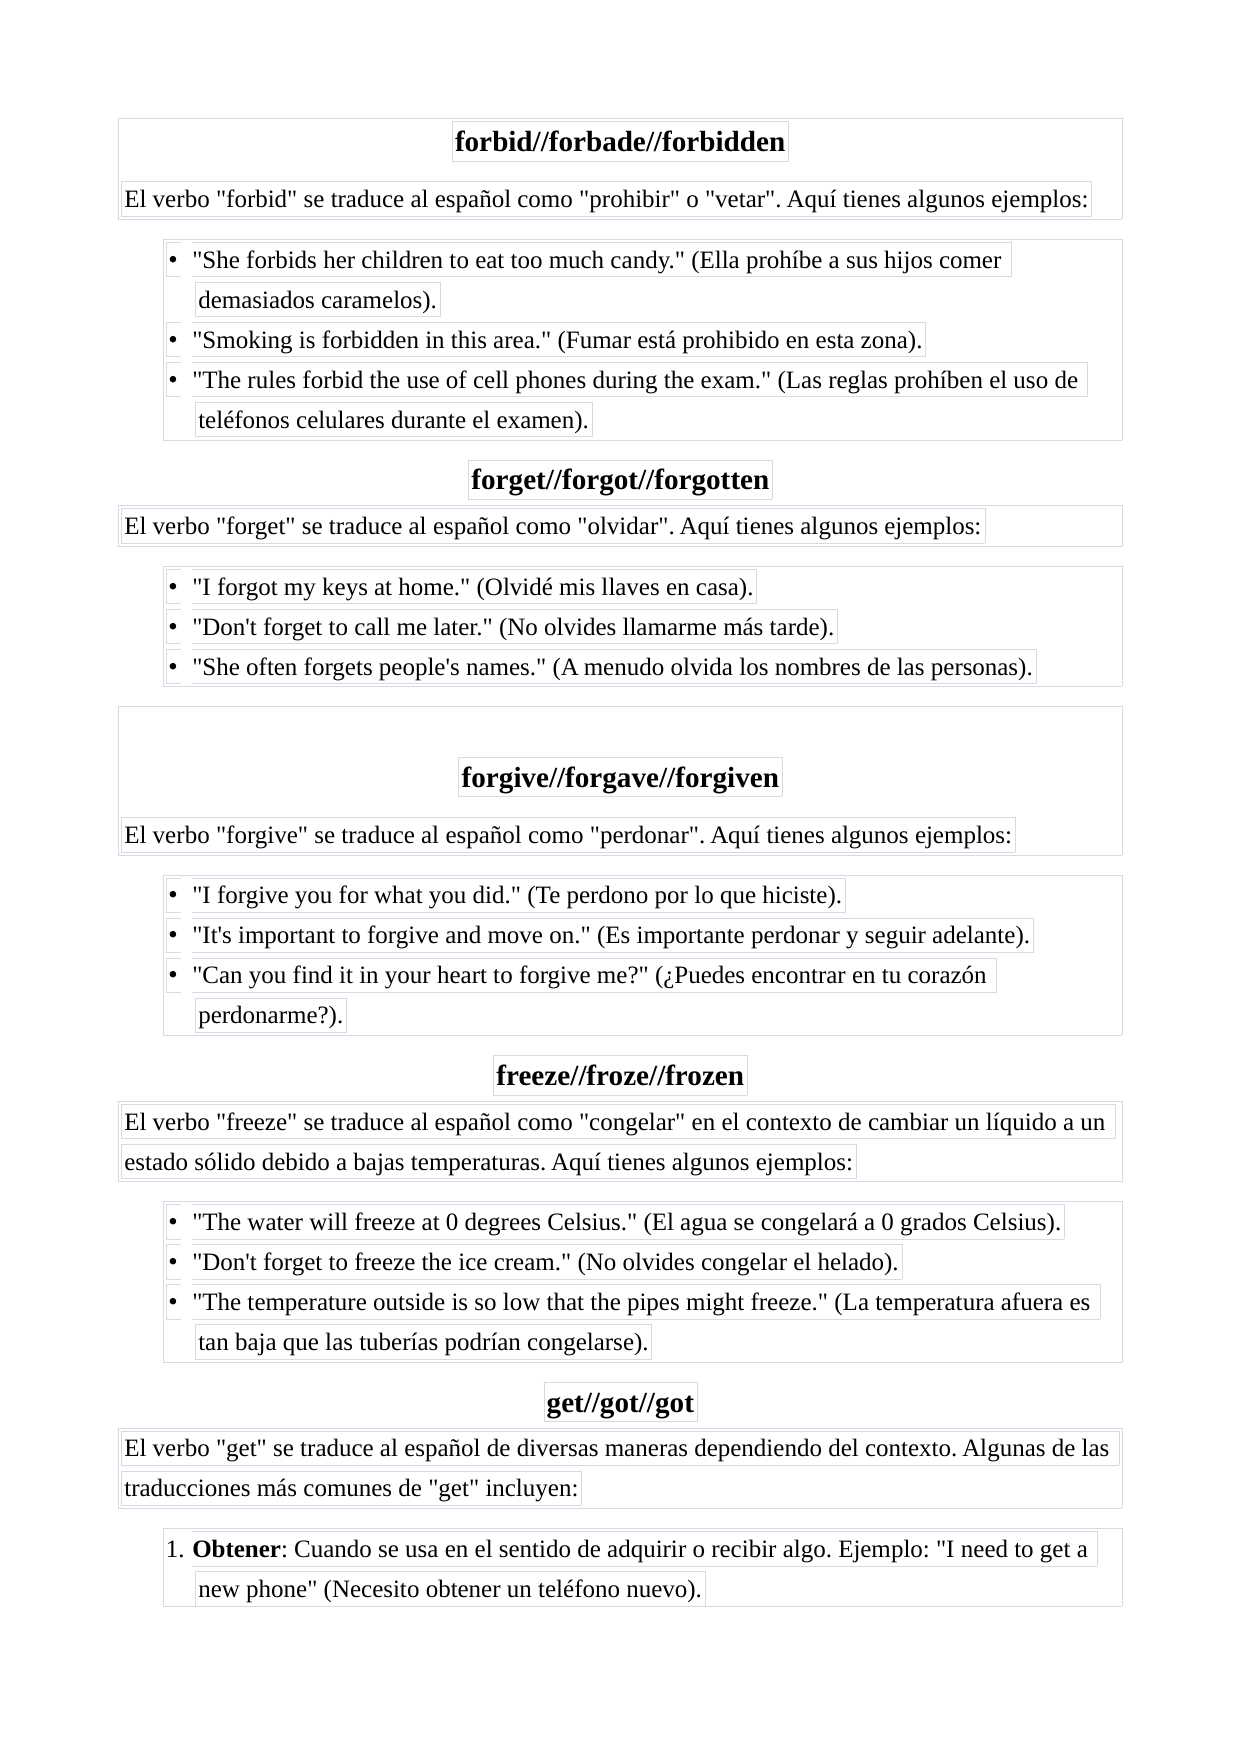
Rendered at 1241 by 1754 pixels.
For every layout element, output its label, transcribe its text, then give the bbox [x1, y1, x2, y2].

list Obtener: Cuando se usa en el sentido de adquirir o recibir algo. Ejemplo: "I need to get a new phone" (Necesito obtener un teléfono nuevo). [164, 1529, 1122, 1606]
list "The rules forbid the use of cell phones during the exam." (Las reglas prohíben el uso de teléfonos celulares durante el examen). [164, 359, 1122, 440]
text [698, 1382, 1122, 1422]
list "Don't forget to freeze the ice cream." (No olvides congelar el helado). [164, 1241, 1122, 1279]
text [773, 459, 1122, 499]
text get//got//got [545, 1383, 697, 1421]
text El verbo "get" se traduce al español de diversas maneras dependiendo del contexto. Algunas de las traducciones más comunes de "get" incluyen: [119, 1429, 1122, 1508]
text [118, 1382, 544, 1422]
list "I forgive you for what you did." (Te perdono por lo que hiciste). [164, 876, 1122, 912]
list "She often forgets people's names." (A menudo olvida los nombres de las personas). [164, 646, 1122, 686]
text El verbo "forbid" se traduce al español como "prohibir" o "vetar". Aquí tienes algunos ejemplos: [119, 178, 1122, 219]
text forbid//forbade//forbidden [119, 119, 1122, 161]
list "Smoking is forbidden in this area." (Fumar está prohibido en esta zona). [164, 319, 1122, 357]
text [118, 1055, 493, 1095]
list "She forbids her children to eat too much candy." (Ella prohíbe a sus hijos comer demasiados caramelos). [164, 240, 1122, 317]
list "The temperature outside is so low that the pipes might freeze." (La temperatura afuera es tan baja que las tuberías podrían congelarse). [164, 1281, 1122, 1362]
text El verbo "freeze" se traduce al español como "congelar" en el contexto de cambiar un líquido a un estado sólido debido a bajas temperaturas. Aquí tienes algunos ejemplos: [119, 1102, 1122, 1181]
list "It's important to forgive and move on." (Es importante perdonar y seguir adelante). [164, 914, 1122, 952]
text forgive//forgave//forgiven [119, 754, 1122, 796]
text [748, 1055, 1122, 1095]
text freeze//froze//frozen [494, 1056, 747, 1095]
list "Can you find it in your heart to forgive me?" (¿Puedes encontrar en tu corazón perdonarme?). [164, 954, 1122, 1035]
text El verbo "forgive" se traduce al español como "perdonar". Aquí tienes algunos ejemplos: [119, 814, 1122, 855]
text forget//forgot//forgotten [118, 459, 772, 499]
text El verbo "forget" se traduce al español como "olvidar". Aquí tienes algunos ejemplos: [119, 506, 1122, 546]
list "The water will freeze at 0 degrees Celsius." (El agua se congelará a 0 grados Celsius). [164, 1202, 1122, 1239]
list "I forgot my keys at home." (Olvidé mis llaves en casa). [164, 567, 1122, 603]
list "Don't forget to call me later." (No olvides llamarme más tarde). [164, 606, 1122, 643]
